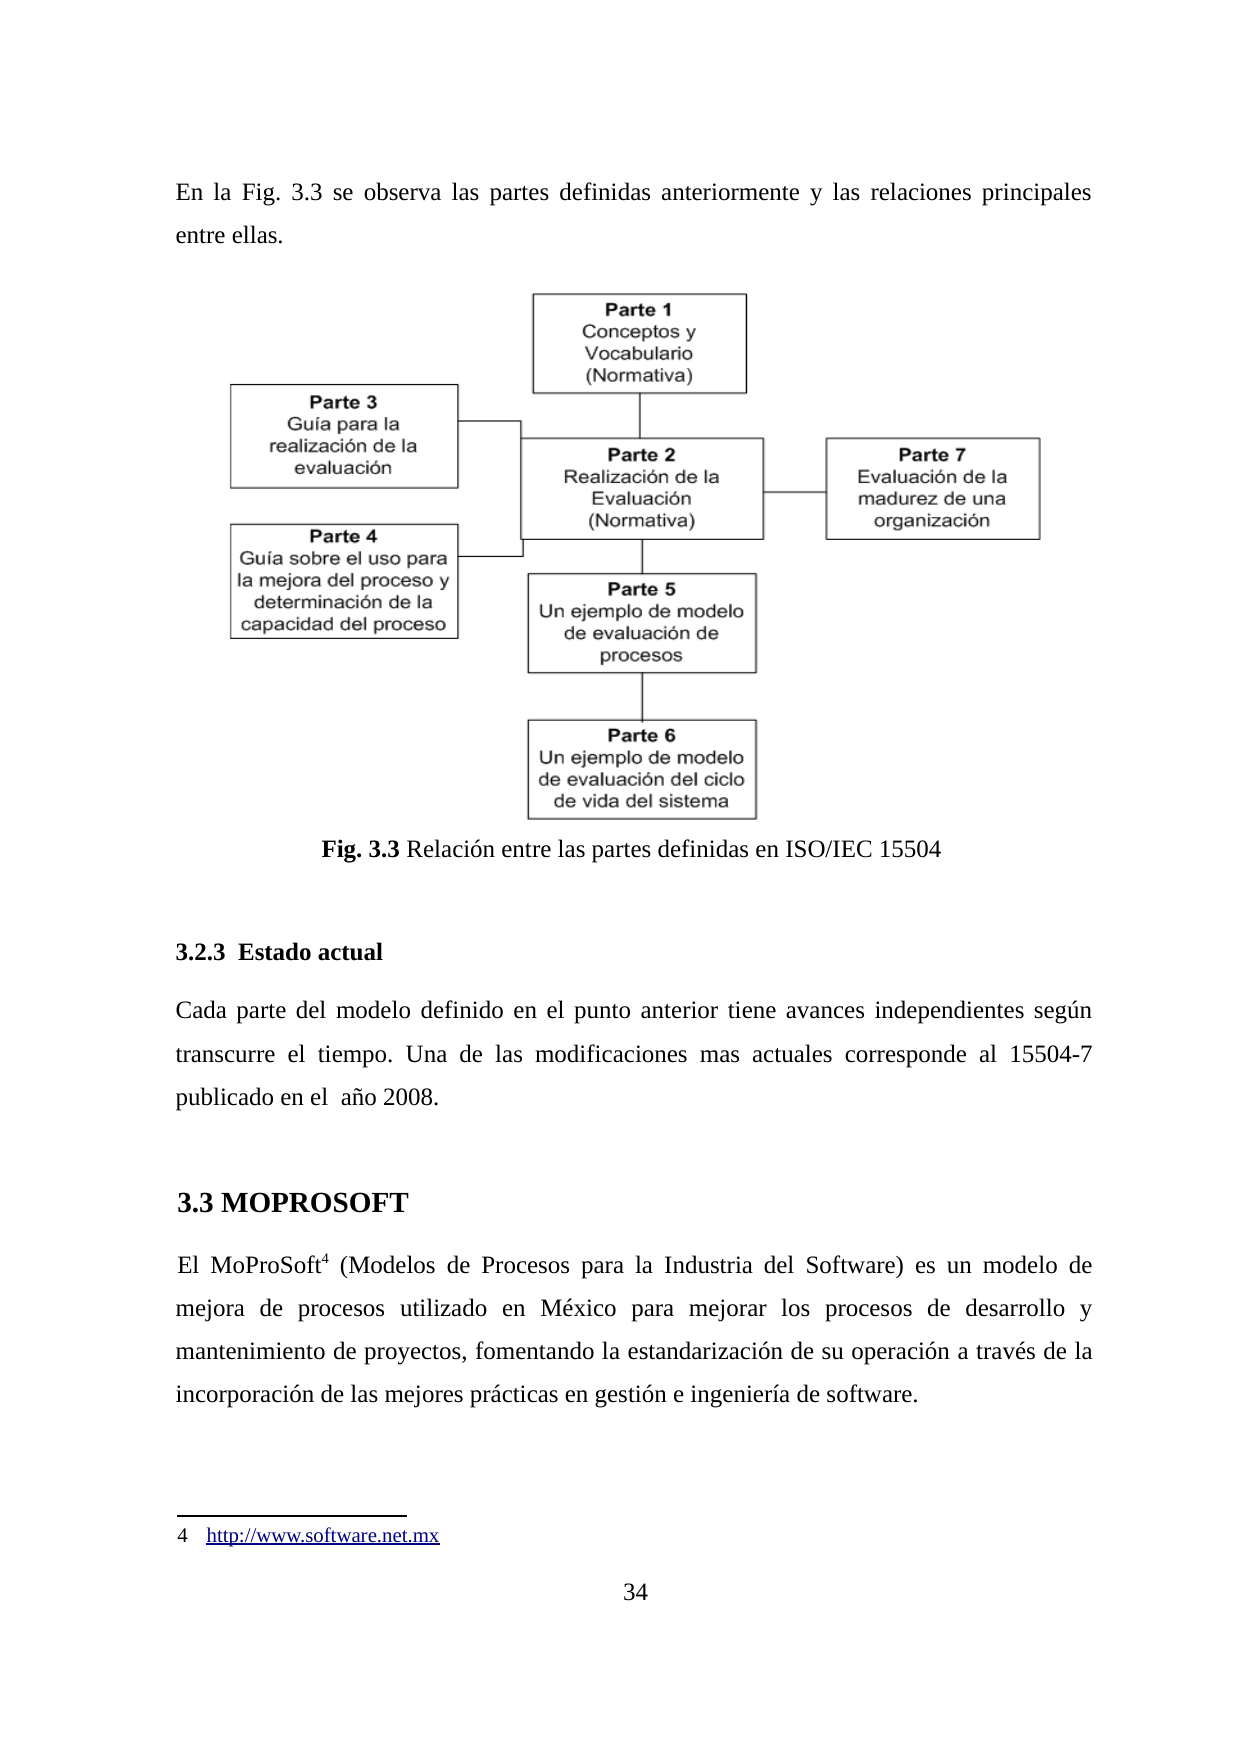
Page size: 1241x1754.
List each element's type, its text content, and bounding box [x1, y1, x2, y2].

text http://www.software.net.mx [177, 1522, 1093, 1547]
subtitle 3.3 MOPROSOFT [177, 1185, 1093, 1218]
list 3.2.3 Estado actual [175, 937, 1093, 966]
picture [229, 293, 1041, 820]
list En la Fig. 3.3 se observa las partes definidas anteriormente y las relaciones principales entre ellas. [175, 177, 1093, 249]
list Fig. 3.3 Relación entre las partes definidas en ISO/IEC 15504 [175, 293, 1093, 863]
text El MoProSoft (Modelos de Procesos para la Industria del Software) es un modelo de mejora de procesos utilizado en México para mejorar los procesos de desarrollo y mantenimiento de proyectos, fomentando la estandarización de su operación a través de la incorporación de las mejores prácticas en gestión e ingeniería de software. [175, 1250, 1093, 1408]
list Cada parte del modelo definido en el punto anterior tiene avances independientes según transcurre el tiempo. Una de las modificaciones mas actuales corresponde al 15504-7 publicado en el año 2008. [175, 996, 1093, 1111]
